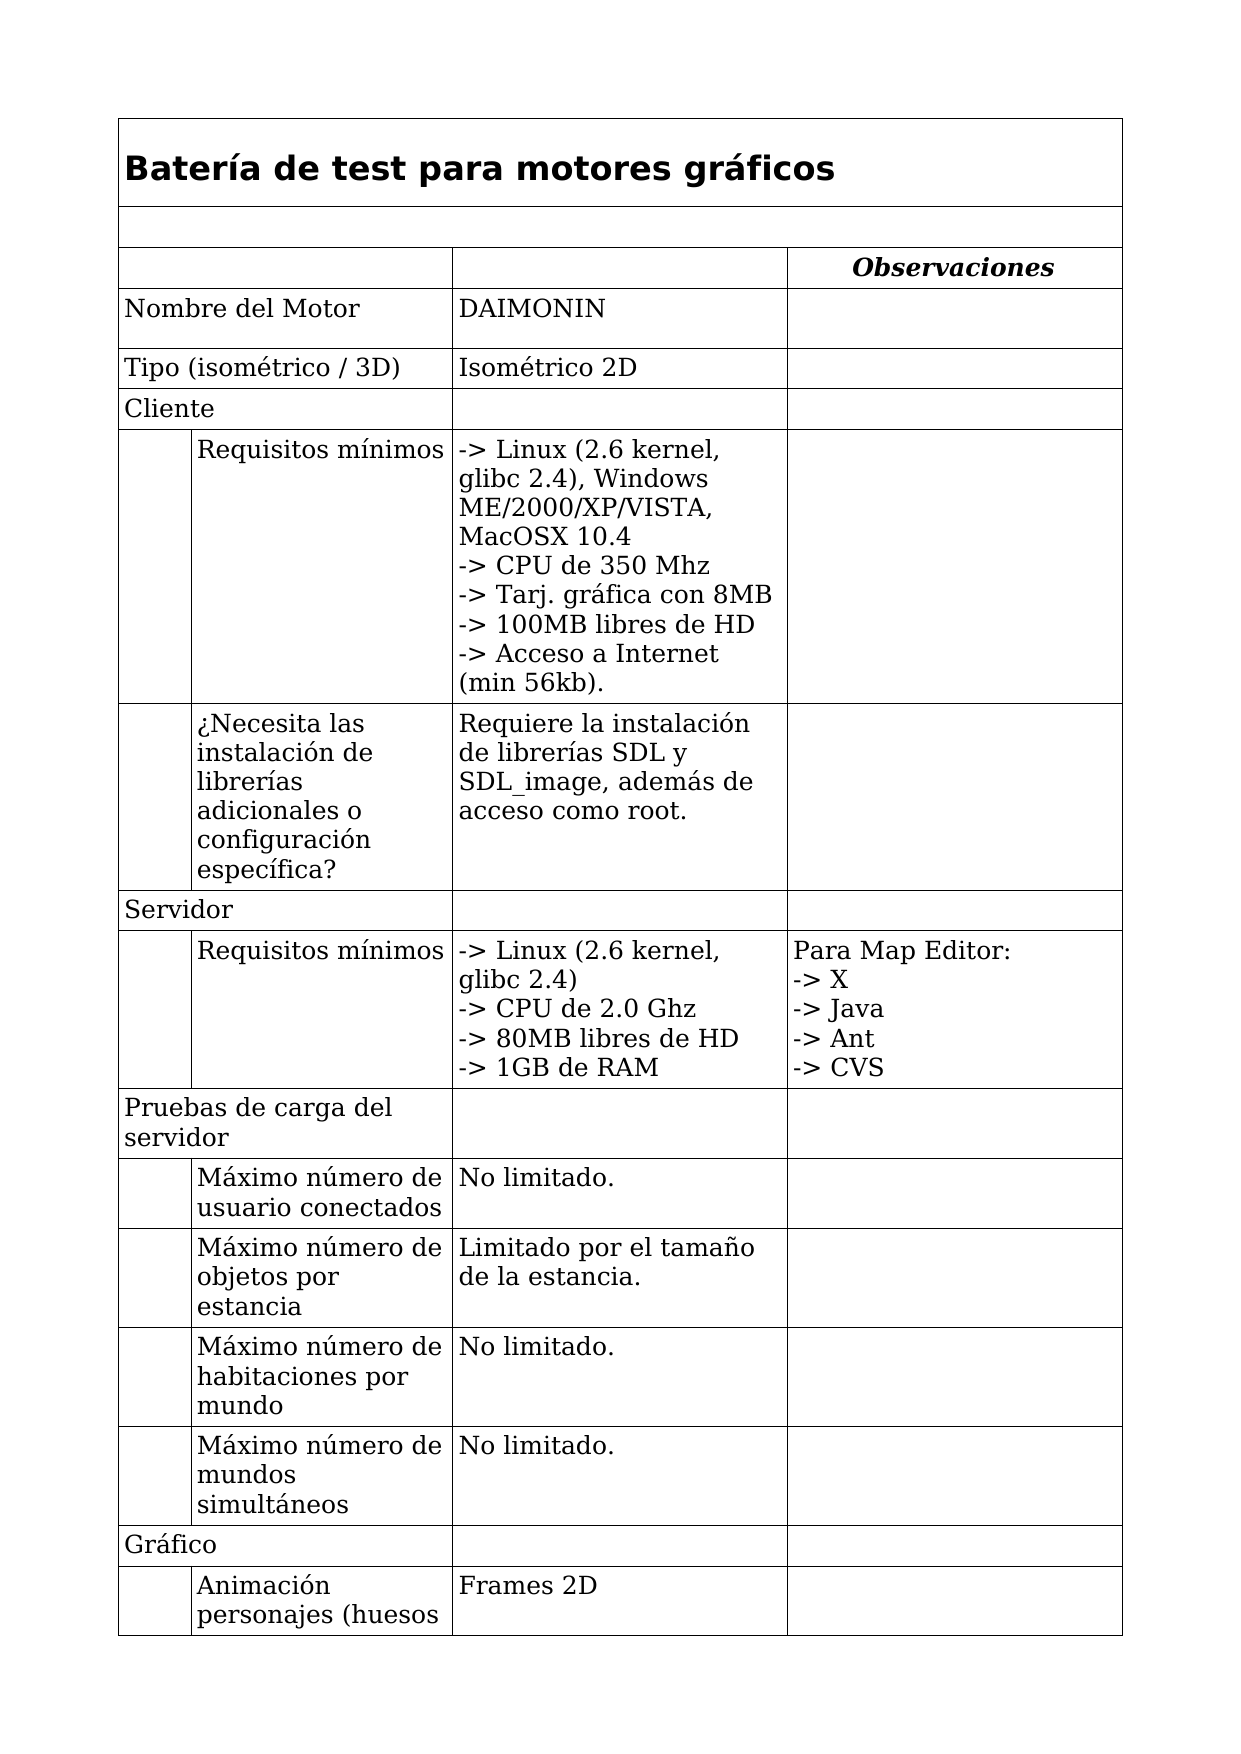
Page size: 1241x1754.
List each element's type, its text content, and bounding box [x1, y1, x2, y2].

table_cell -> Linux (2.6 kernel, glibc 2.4), Windows ME/2000/XP/VISTA, MacOSX 10.4 -> CPU de 350 Mhz -> Tarj. gráfica con 8MB -> 100MB libres de HD -> Acceso a Internet (min 56kb). [453, 430, 787, 703]
table_cell [788, 1427, 1122, 1525]
table_cell Gráfico [119, 1526, 452, 1566]
table_cell Servidor [119, 891, 452, 930]
table_cell [788, 1567, 1122, 1635]
table_cell [119, 931, 191, 1088]
table_cell No limitado. [453, 1328, 787, 1426]
table_cell [119, 704, 191, 890]
table_cell [788, 349, 1122, 388]
table_cell [119, 1567, 191, 1635]
table_cell [119, 1229, 191, 1327]
table_cell [788, 389, 1122, 429]
table_cell [453, 1089, 787, 1158]
table_cell No limitado. [453, 1427, 787, 1525]
table_cell DAIMONIN [453, 289, 787, 348]
table_cell [788, 1526, 1122, 1566]
table_cell ¿Necesita las instalación de librerías adicionales o configuración específica? [192, 704, 452, 890]
table_cell [119, 207, 1122, 247]
table_cell [788, 1089, 1122, 1158]
table_cell No limitado. [453, 1159, 787, 1228]
table_cell [453, 891, 787, 930]
table_cell [119, 1328, 191, 1426]
table_cell [788, 289, 1122, 348]
table_cell [788, 1328, 1122, 1426]
table_cell Pruebas de carga del servidor [119, 1089, 452, 1158]
table_cell Animación personajes (huesos [192, 1567, 452, 1635]
table_cell [788, 430, 1122, 703]
table_cell [453, 248, 787, 288]
table_cell Tipo (isométrico / 3D) [119, 349, 452, 388]
table_cell [453, 1526, 787, 1566]
table_cell Requisitos mínimos [192, 931, 452, 1088]
table_cell Isométrico 2D [453, 349, 787, 388]
table_cell [119, 1427, 191, 1525]
table_cell [453, 389, 787, 429]
table_cell Frames 2D [453, 1567, 787, 1635]
table_cell Máximo número de objetos por estancia [192, 1229, 452, 1327]
table_cell [788, 1159, 1122, 1228]
table_cell Requiere la instalación de librerías SDL y SDL_image, además de acceso como root. [453, 704, 787, 890]
table_cell [119, 430, 191, 703]
table_cell Máximo número de mundos simultáneos [192, 1427, 452, 1525]
table_cell Máximo número de usuario conectados [192, 1159, 452, 1228]
table_header Batería de test para motores gráficos [119, 119, 1122, 206]
table_cell Observaciones [788, 248, 1122, 288]
table_cell Cliente [119, 389, 452, 429]
table_cell Nombre del Motor [119, 289, 452, 348]
table_cell Requisitos mínimos [192, 430, 452, 703]
table_cell Para Map Editor: -> X -> Java -> Ant -> CVS [788, 931, 1122, 1088]
table_cell [788, 891, 1122, 930]
table_cell Limitado por el tamaño de la estancia. [453, 1229, 787, 1327]
table_cell Máximo número de habitaciones por mundo [192, 1328, 452, 1426]
table_cell [119, 248, 452, 288]
table_cell [788, 704, 1122, 890]
table_cell [119, 1159, 191, 1228]
table_cell [788, 1229, 1122, 1327]
table_cell -> Linux (2.6 kernel, glibc 2.4) -> CPU de 2.0 Ghz -> 80MB libres de HD -> 1GB de RAM [453, 931, 787, 1088]
